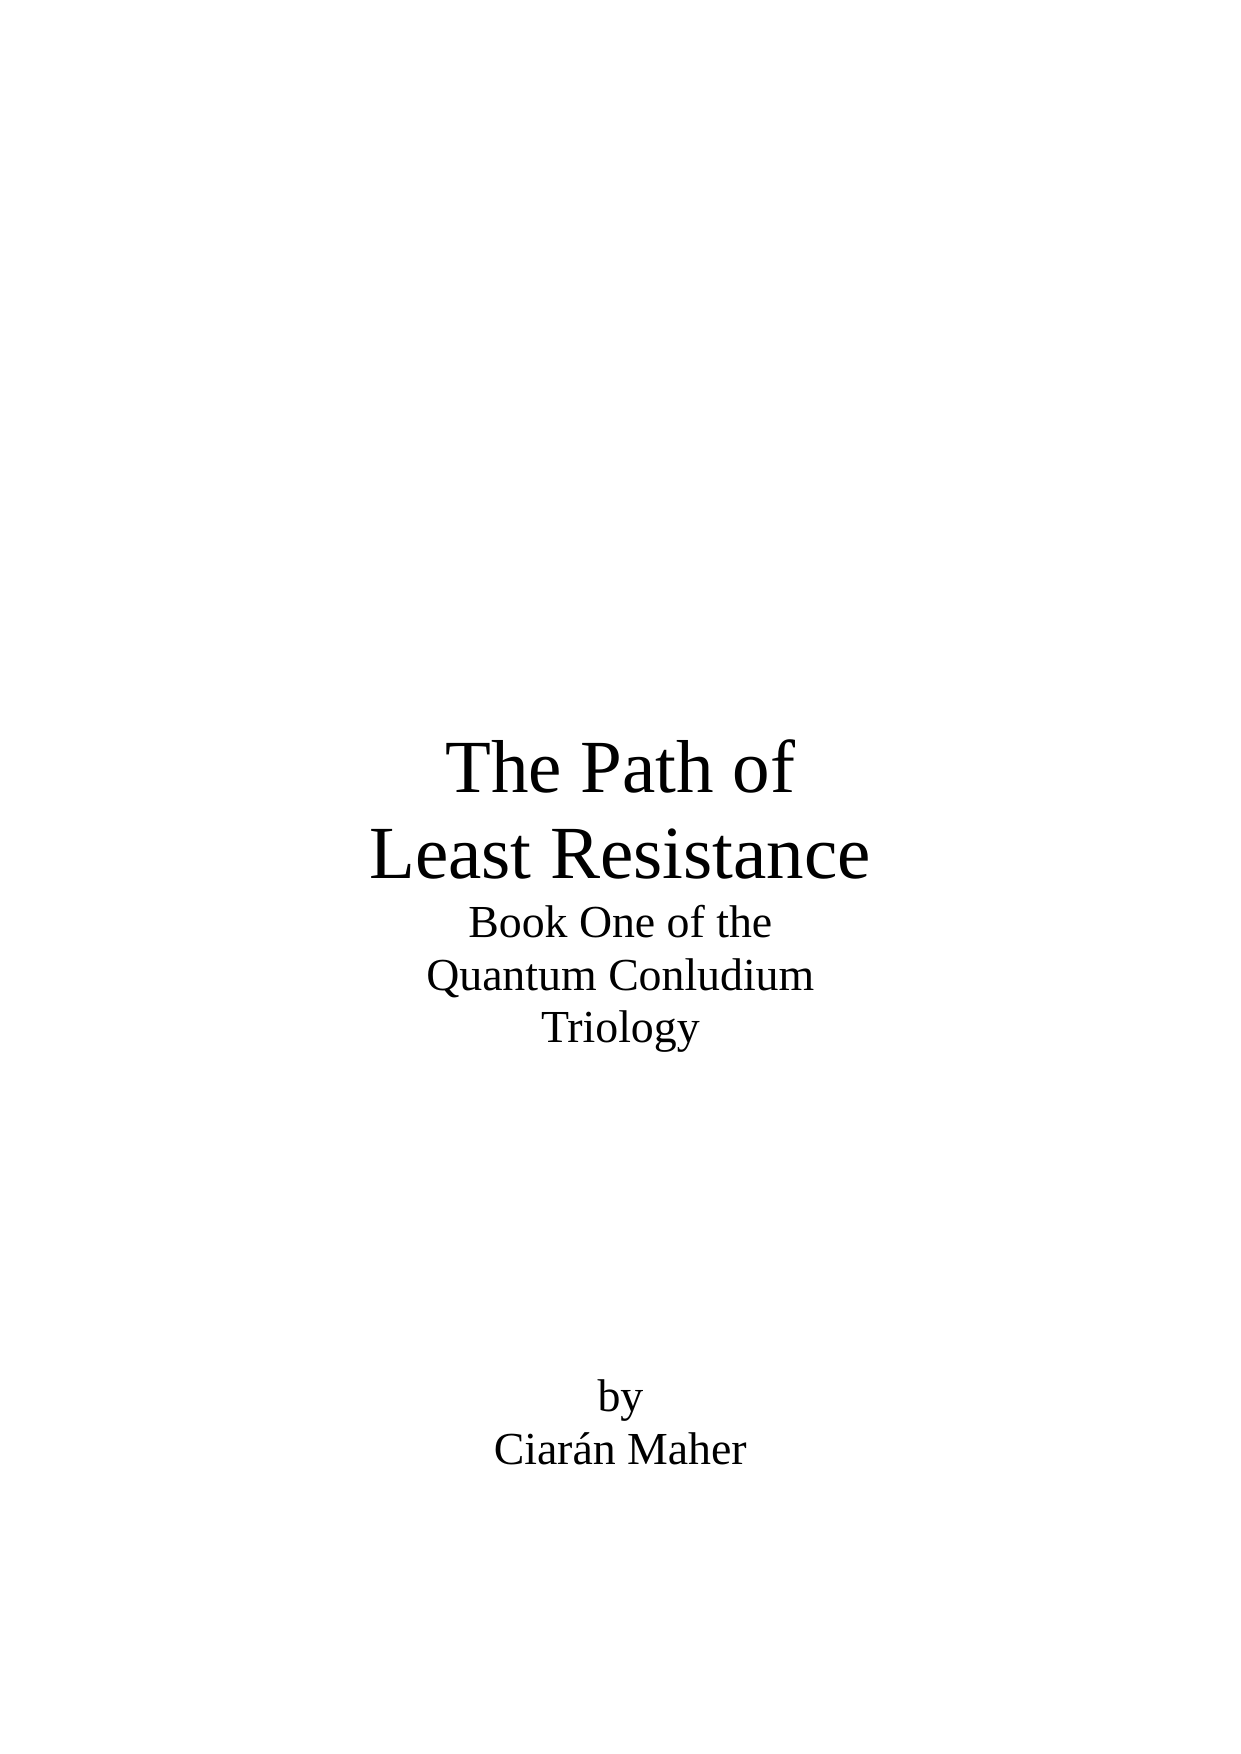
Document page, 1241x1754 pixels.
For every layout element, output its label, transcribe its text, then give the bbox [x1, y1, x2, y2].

text The Path of [118, 722, 1122, 808]
text by [118, 1369, 1122, 1421]
text Least Resistance [118, 808, 1122, 894]
text Triology [118, 1000, 1122, 1052]
text Book One of the [118, 894, 1122, 947]
text Ciarán Maher [118, 1421, 1122, 1474]
text Quantum Conludium [118, 947, 1122, 1000]
